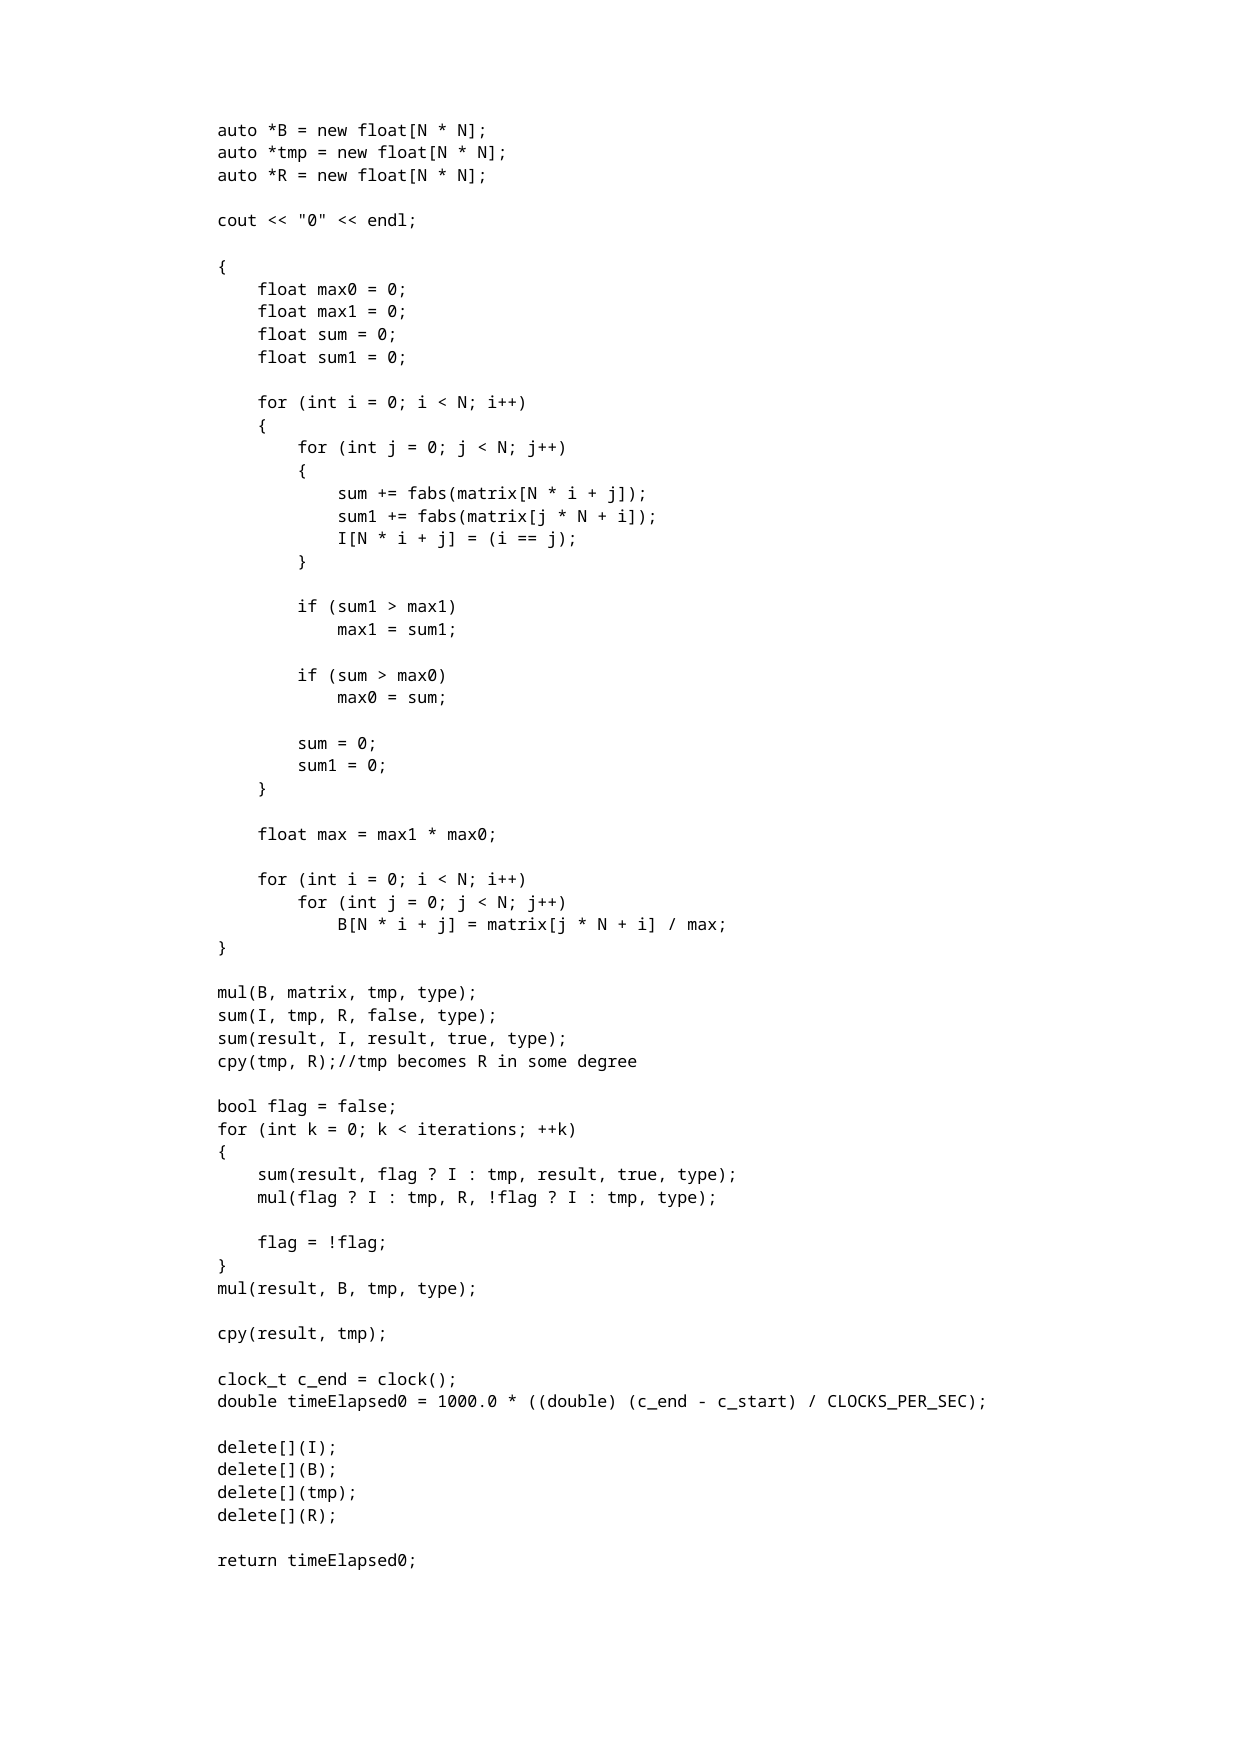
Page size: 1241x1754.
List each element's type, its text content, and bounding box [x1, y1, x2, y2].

text max0 = sum; [177, 686, 1152, 708]
text cout << "0" << endl; [177, 209, 1152, 232]
text delete[](I); [177, 1435, 1152, 1458]
text float max0 = 0; [177, 277, 1152, 300]
text cpy(result, tmp); [177, 1322, 1152, 1344]
text mul(result, B, tmp, type); [177, 1276, 1152, 1299]
text for (int j = 0; j < N; j++) [177, 890, 1152, 913]
text delete[](B); [177, 1458, 1152, 1481]
text sum(result, flag ? I : tmp, result, true, type); [177, 1163, 1152, 1185]
text bool flag = false; [177, 1094, 1152, 1117]
text sum = 0; [177, 731, 1152, 754]
text for (int i = 0; i < N; i++) [177, 391, 1152, 413]
text } [177, 936, 1152, 958]
text auto *B = new float[N * N]; [177, 118, 1152, 141]
text if (sum1 > max1) [177, 595, 1152, 618]
text B[N * i + j] = matrix[j * N + i] / max; [177, 913, 1152, 936]
text { [177, 254, 1152, 277]
text for (int j = 0; j < N; j++) [177, 436, 1152, 459]
text if (sum > max0) [177, 663, 1152, 686]
text for (int i = 0; i < N; i++) [177, 867, 1152, 890]
text float sum1 = 0; [177, 345, 1152, 368]
text } [177, 549, 1152, 572]
text max1 = sum1; [177, 618, 1152, 640]
text sum1 += fabs(matrix[j * N + i]); [177, 504, 1152, 527]
text float sum = 0; [177, 322, 1152, 345]
text mul(flag ? I : tmp, R, !flag ? I : tmp, type); [177, 1185, 1152, 1208]
text sum += fabs(matrix[N * i + j]); [177, 481, 1152, 504]
text for (int k = 0; k < iterations; ++k) [177, 1117, 1152, 1140]
text } [177, 777, 1152, 799]
text sum(I, tmp, R, false, type); [177, 1004, 1152, 1026]
text flag = !flag; [177, 1231, 1152, 1253]
text delete[](tmp); [177, 1481, 1152, 1503]
text delete[](R); [177, 1503, 1152, 1526]
text float max = max1 * max0; [177, 822, 1152, 845]
text { [177, 1140, 1152, 1163]
text return timeElapsed0; [177, 1549, 1152, 1571]
text { [177, 413, 1152, 436]
text cpy(tmp, R);//tmp becomes R in some degree [177, 1049, 1152, 1072]
text sum1 = 0; [177, 754, 1152, 777]
text } [177, 1253, 1152, 1276]
text sum(result, I, result, true, type); [177, 1026, 1152, 1049]
text { [177, 459, 1152, 481]
text auto *tmp = new float[N * N]; [177, 141, 1152, 163]
text clock_t c_end = clock(); [177, 1367, 1152, 1390]
text auto *R = new float[N * N]; [177, 163, 1152, 186]
text double timeElapsed0 = 1000.0 * ((double) (c_end - c_start) / CLOCKS_PER_SEC); [177, 1390, 1152, 1412]
text I[N * i + j] = (i == j); [177, 527, 1152, 549]
text float max1 = 0; [177, 300, 1152, 322]
text mul(B, matrix, tmp, type); [177, 981, 1152, 1004]
